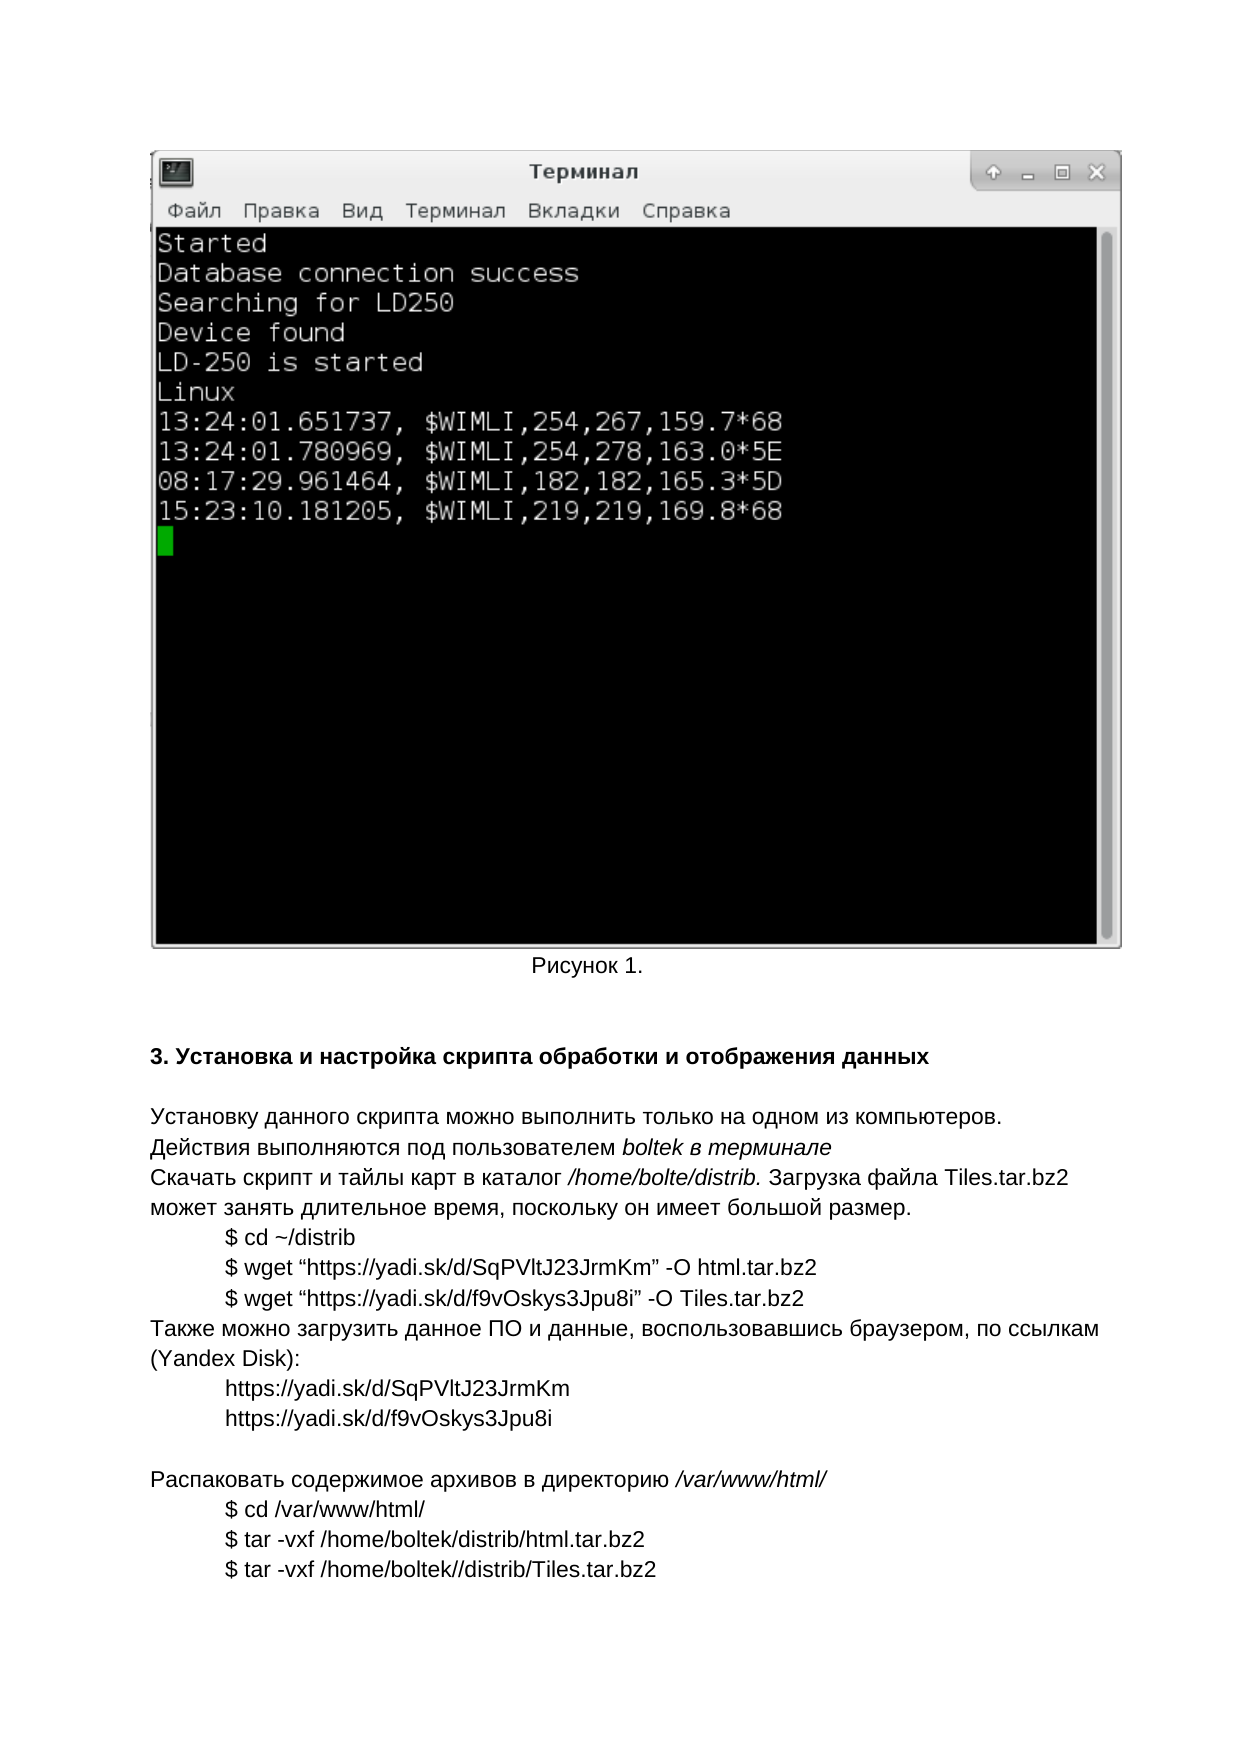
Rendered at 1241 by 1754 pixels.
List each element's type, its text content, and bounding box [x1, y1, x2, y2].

text Скачать скрипт и тайлы карт в каталог /home/bolte/distrib. Загрузка файла Tiles.tar.bz2 может занять длительное время, поскольку он имеет большой размер. [150, 1164, 1137, 1220]
text $ cd ~/distrib [150, 1224, 1137, 1251]
text Действия выполняются под пользователем boltek в терминале [150, 1133, 1137, 1160]
text $ wget “https://yadi.sk/d/SqPVltJ23JrmKm” -O html.tar.bz2 [150, 1254, 1137, 1281]
text 3. Установка и настройка скрипта обработки и отображения данных [150, 1043, 1137, 1069]
text $ tar -vxf /home/boltek//distrib/Tiles.tar.bz2 [150, 1556, 1137, 1583]
text $ cd /var/www/html/ [150, 1496, 1137, 1522]
text Рисунок 1. [150, 952, 1137, 979]
text $ wget “https://yadi.sk/d/f9vOskys3Jpu8i” -O Tiles.tar.bz2 [150, 1284, 1137, 1311]
text Установку данного скрипта можно выполнить только на одном из компьютеров. [150, 1103, 1137, 1130]
text https://yadi.sk/d/SqPVltJ23JrmKm [150, 1375, 1137, 1402]
text Также можно загрузить данное ПО и данные, воспользовавшись браузером, по ссылкам (Yandex Disk): [150, 1315, 1137, 1371]
text Распаковать содержимое архивов в директорию /var/www/html/ [150, 1466, 1137, 1492]
text https://yadi.sk/d/f9vOskys3Jpu8i [150, 1405, 1137, 1432]
text $ tar -vxf /home/boltek/distrib/html.tar.bz2 [150, 1526, 1137, 1553]
picture [150, 150, 1122, 949]
